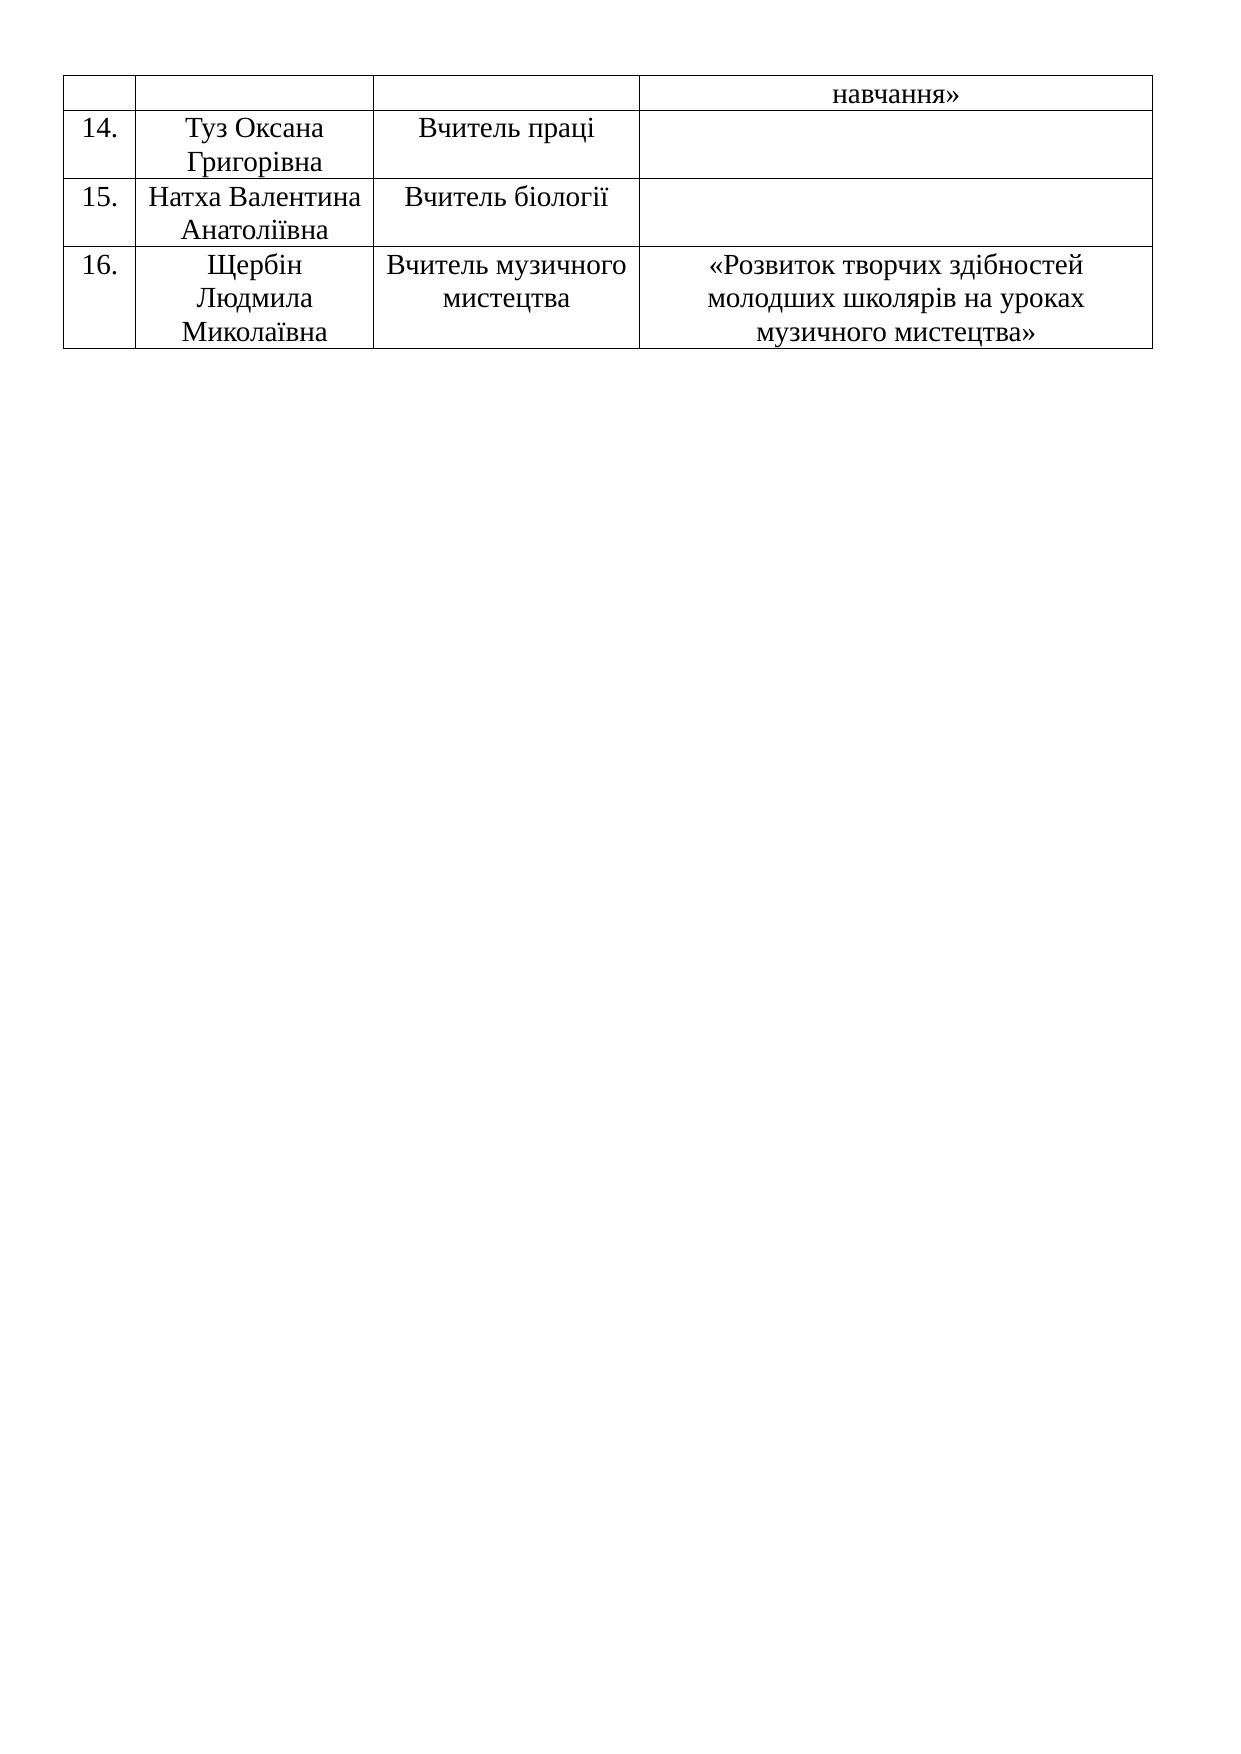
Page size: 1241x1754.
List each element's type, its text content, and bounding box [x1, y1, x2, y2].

table_cell [640, 179, 1152, 246]
table_cell Вчитель музичного мистецтва [374, 247, 639, 347]
table_cell «Розвиток творчих здібностей молодших школярів на уроках музичного мистецтва» [640, 247, 1152, 347]
table_cell Туз Оксана Григорівна [136, 111, 373, 178]
table_cell 14. [64, 111, 135, 178]
table_cell 15. [64, 179, 135, 246]
table_cell Натха Валентина Анатоліївна [136, 179, 373, 246]
table_cell 16. [64, 247, 135, 347]
table_cell [136, 76, 373, 109]
table_cell навчання» [640, 76, 1152, 109]
table_cell [374, 76, 639, 109]
table_cell [64, 76, 135, 109]
table_cell Вчитель праці [374, 111, 639, 178]
table_cell Вчитель біології [374, 179, 639, 246]
table_cell [640, 111, 1152, 178]
table_cell Щербін Людмила Миколаївна [136, 247, 373, 347]
